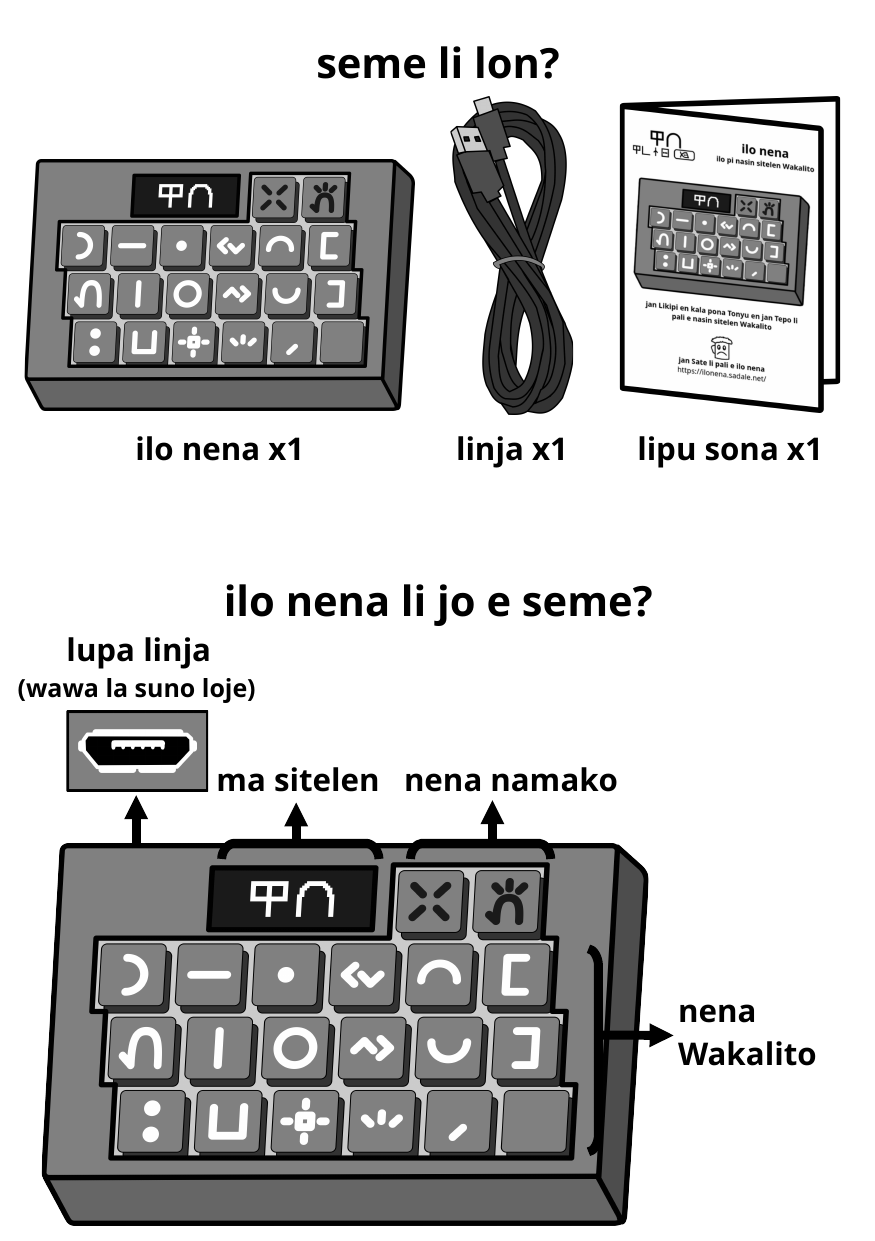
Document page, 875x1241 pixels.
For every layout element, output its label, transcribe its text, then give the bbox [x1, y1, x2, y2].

table_header [425, 91, 599, 421]
table_header seme li lon? [9, 29, 867, 481]
table_cell lipu sona x1 [599, 421, 861, 475]
picture [66, 710, 209, 792]
table_cell linja x1 [425, 421, 599, 475]
picture [619, 96, 840, 413]
picture [24, 159, 415, 411]
picture [450, 96, 574, 415]
table_header [599, 91, 861, 421]
picture [41, 843, 649, 1226]
table_cell ilo nena x1 [14, 421, 425, 475]
table_header [14, 91, 425, 421]
table_header ilo nena li jo e seme? lupa linja (wawa la suno loje) ma sitelen nena namako [12, 566, 864, 1240]
